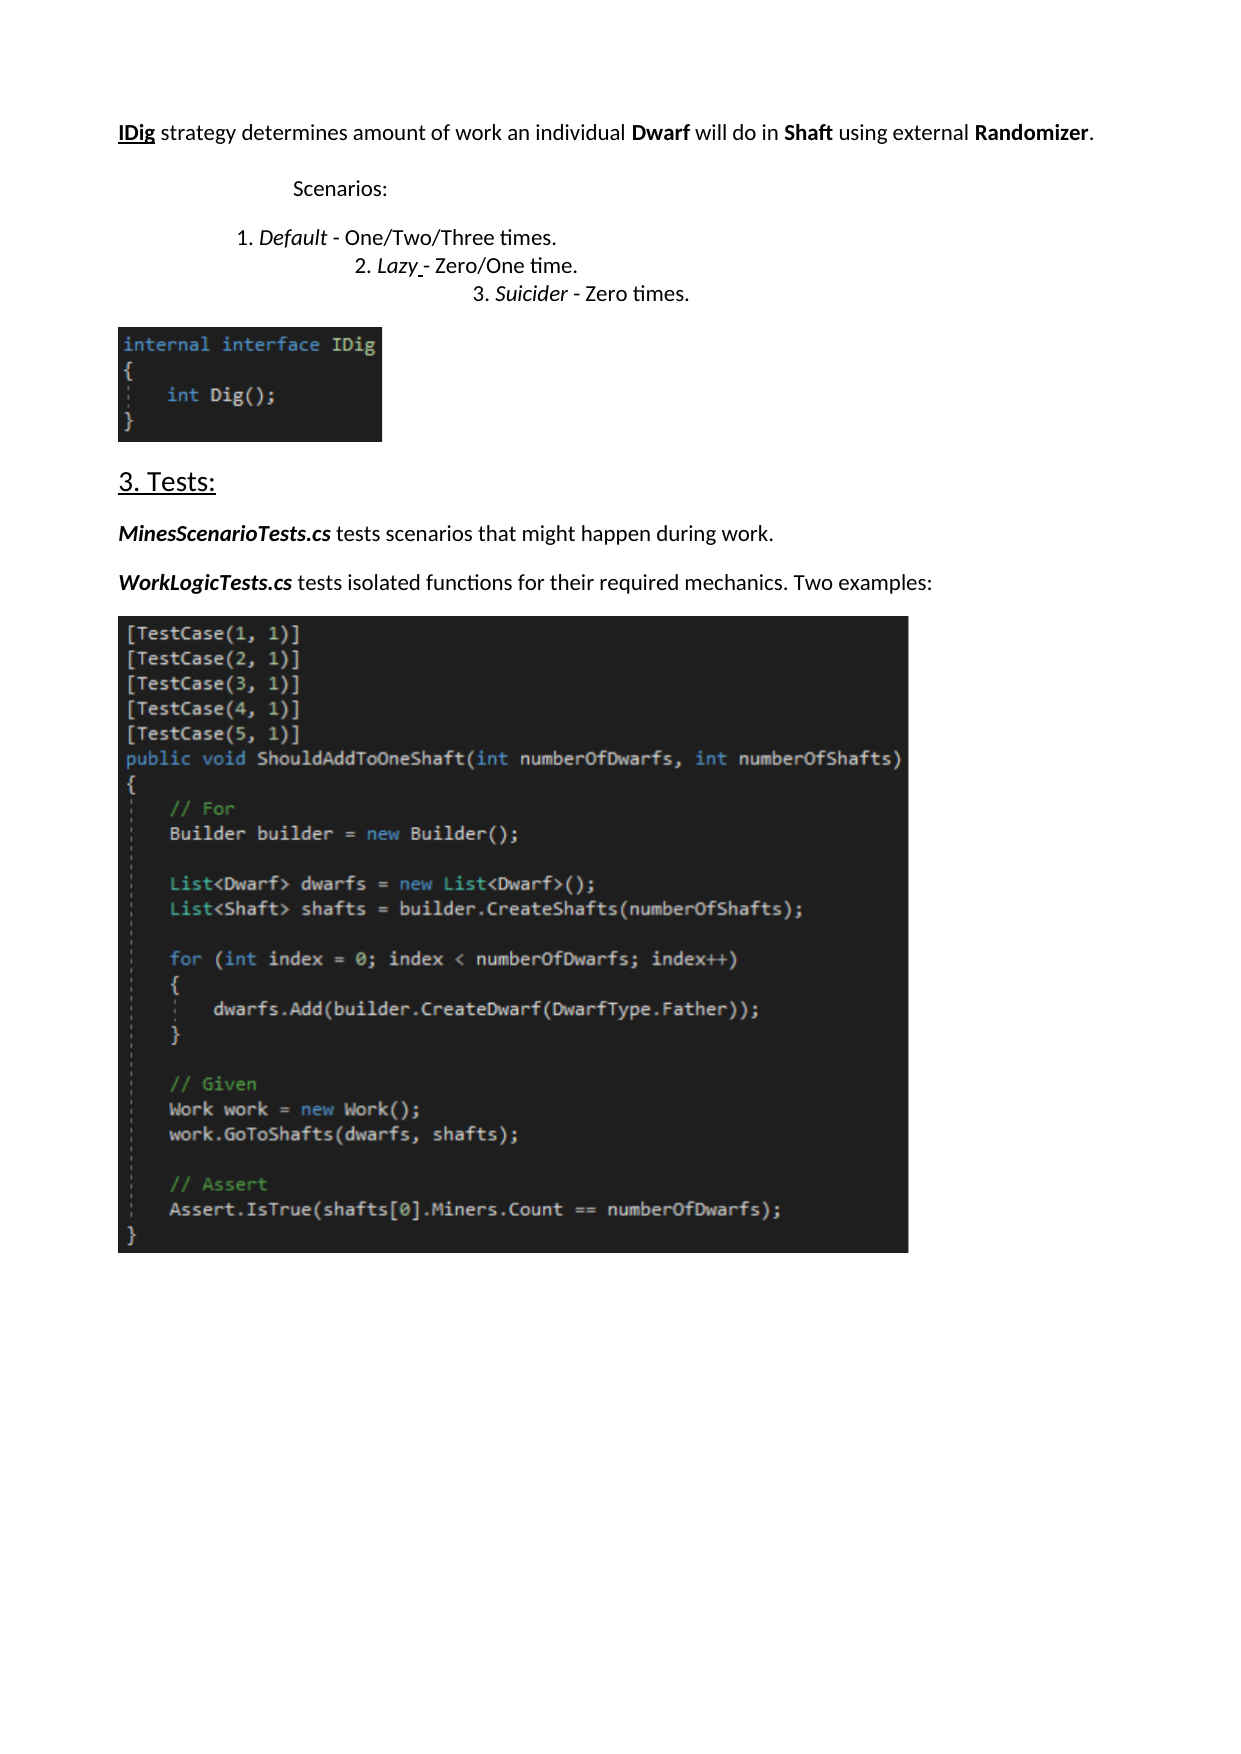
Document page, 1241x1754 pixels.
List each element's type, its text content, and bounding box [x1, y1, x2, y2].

text MinesScenarioTests.cs tests scenarios that might happen during work. [118, 519, 1122, 547]
text 1. Default - One/Two/Three times. 2. Lazy - Zero/One time. 3. Suicider - Zero times. [118, 223, 1122, 307]
text 3. Tests: [118, 463, 1122, 498]
text IDig strategy determines amount of work an individual Dwarf will do in Shaft using external Randomizer. Scenarios: [118, 118, 1122, 202]
text WorkLogicTests.cs tests isolated functions for their required mechanics. Two examples: [118, 568, 1122, 596]
